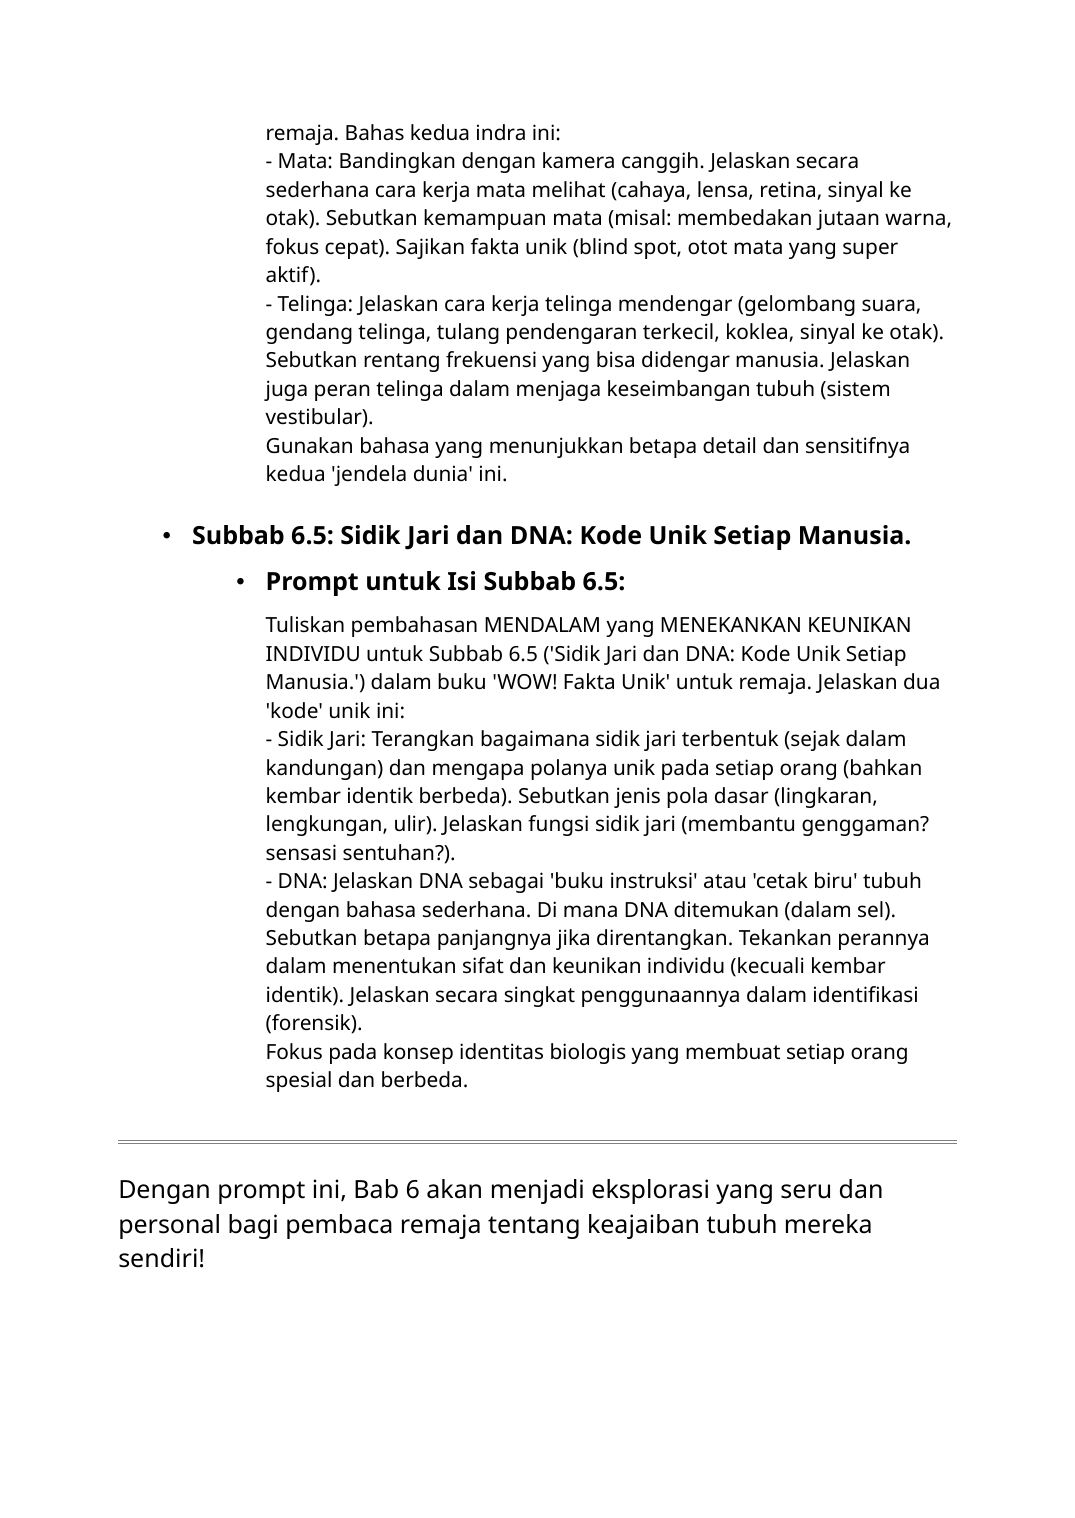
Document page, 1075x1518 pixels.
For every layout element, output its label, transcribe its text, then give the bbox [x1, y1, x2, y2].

list - Sidik Jari: Terangkan bagaimana sidik jari terbentuk (sejak dalam kandungan) dan mengapa polanya unik pada setiap orang (bahkan kembar identik berbeda). Sebutkan jenis pola dasar (lingkaran, lengkungan, ulir). Jelaskan fungsi sidik jari (membantu genggaman? sensasi sentuhan?). [236, 724, 957, 866]
text Dengan prompt ini, Bab 6 akan menjadi eksplorasi yang seru dan personal bagi pembaca remaja tentang keajaiban tubuh mereka sendiri! [118, 1172, 957, 1274]
list Fokus pada konsep identitas biologis yang membuat setiap orang spesial dan berbeda. [236, 1037, 957, 1094]
list Subbab 6.5: Sidik Jari dan DNA: Kode Unik Setiap Manusia. [162, 517, 957, 551]
list - Mata: Bandingkan dengan kamera canggih. Jelaskan secara sederhana cara kerja mata melihat (cahaya, lensa, retina, sinyal ke otak). Sebutkan kemampuan mata (misal: membedakan jutaan warna, fokus cepat). Sajikan fakta unik (blind spot, otot mata yang super aktif). [236, 147, 957, 289]
list Gunakan bahasa yang menunjukkan betapa detail dan sensitifnya kedua 'jendela dunia' ini. [236, 431, 957, 488]
list - DNA: Jelaskan DNA sebagai 'buku instruksi' atau 'cetak biru' tubuh dengan bahasa sederhana. Di mana DNA ditemukan (dalam sel). Sebutkan betapa panjangnya jika direntangkan. Tekankan perannya dalam menentukan sifat dan keunikan individu (kecuali kembar identik). Jelaskan secara singkat penggunaannya dalam identifikasi (forensik). [236, 866, 957, 1037]
list remaja. Bahas kedua indra ini: [236, 118, 957, 147]
list Tuliskan pembahasan MENDALAM yang MENEKANKAN KEUNIKAN INDIVIDU untuk Subbab 6.5 ('Sidik Jari dan DNA: Kode Unik Setiap Manusia.') dalam buku 'WOW! Fakta Unik' untuk remaja. Jelaskan dua 'kode' unik ini: [236, 610, 957, 724]
list - Telinga: Jelaskan cara kerja telinga mendengar (gelombang suara, gendang telinga, tulang pendengaran terkecil, koklea, sinyal ke otak). Sebutkan rentang frekuensi yang bisa didengar manusia. Jelaskan juga peran telinga dalam menjaga keseimbangan tubuh (sistem vestibular). [236, 289, 957, 431]
list Prompt untuk Isi Subbab 6.5: [236, 564, 957, 598]
